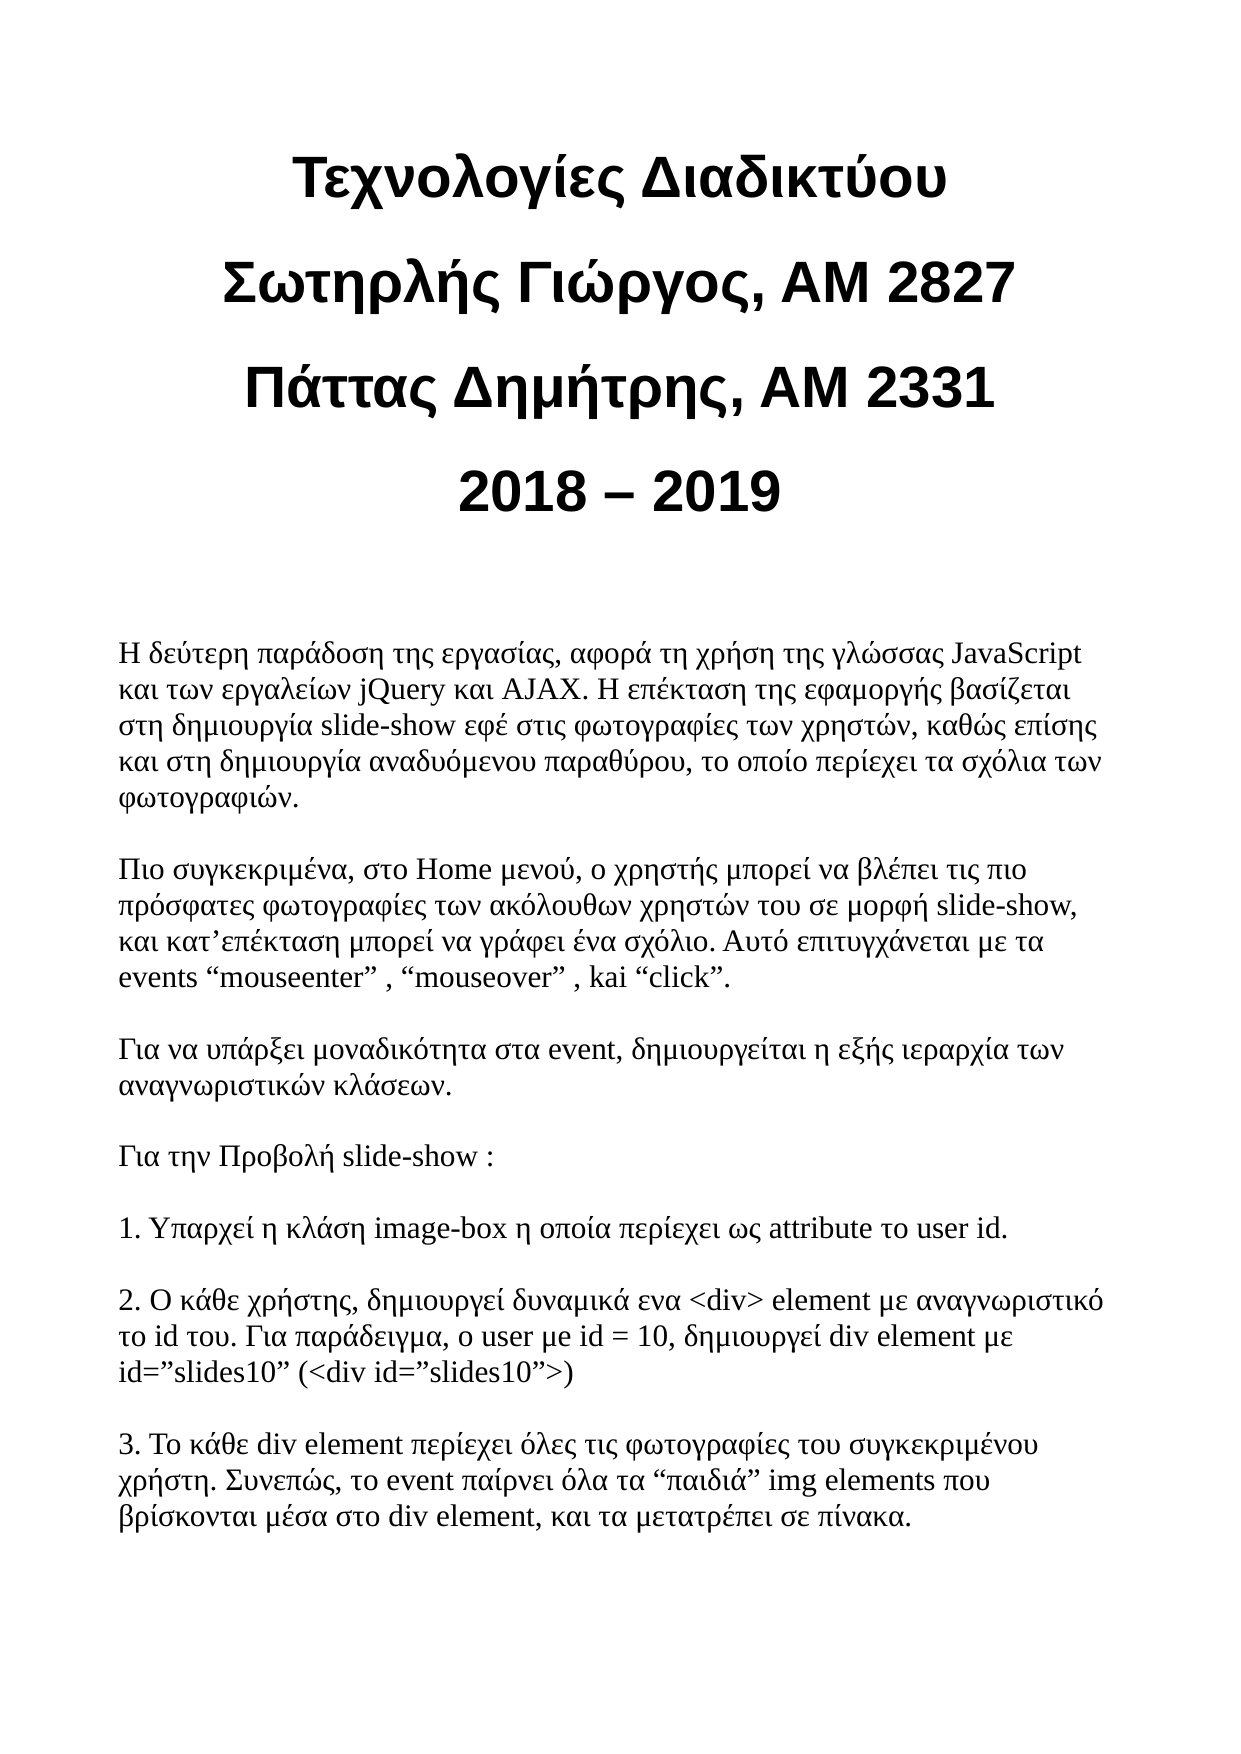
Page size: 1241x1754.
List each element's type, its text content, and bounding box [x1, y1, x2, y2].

text 3. To κάθε div element περίεχει όλες τις φωτογραφίες του συγκεκριμένου χρήστη. Συνεπώς, το event παίρνει όλα τα “παιδιά” img elements που βρίσκονται μέσα στο div element, και τα μετατρέπει σε πίνακα. [118, 1425, 1122, 1533]
text 1. Υπαρχεί η κλάση image-box η οποία περίεχει ως attribute το user id. [118, 1209, 1122, 1246]
text 2. Ο κάθε χρήστης, δημιουργεί δυναμικά ενα <div> element με αναγνωριστικό το id του. Για παράδειγμα, ο user μe id = 10, δημιουργεί div element με [118, 1281, 1122, 1353]
title Τεχνολογίες Διαδικτύου [118, 143, 1122, 210]
title Πάττας Δημήτρης, ΑΜ 2331 [118, 352, 1122, 419]
text Για την Προβολή slide-show : [118, 1138, 1122, 1174]
title Σωτηρλής Γιώργος, ΑΜ 2827 [118, 248, 1122, 315]
text id=”slides10” (<div id=”slides10”>) [118, 1353, 1122, 1389]
text Για να υπάρξει μοναδικότητα στα event, δημιουργείται η εξής ιεραρχία των αναγνωριστικών κλάσεων. [118, 1030, 1122, 1102]
text Η δεύτερη παράδοση της εργασίας, αφορά τη χρήση της γλώσσας JavaScript και των εργαλείων jQuery και AJAX. Η επέκταση της εφαμοργής βασίζεται στη δημιουργία slide-show εφέ στις φωτογραφίες των χρηστών, καθώς επίσης και στη δημιουργία αναδυόμενου παραθύρου, το οποίο περίεχει τα σχόλια των φωτογραφιών. [118, 634, 1122, 814]
title 2018 – 2019 [118, 457, 1122, 524]
text Πιο συγκεκριμένα, στο Home μενού, ο χρηστής μπορεί να βλέπει τις πιο πρόσφατες φωτογραφίες των ακόλουθων χρηστών του σε μορφή slide-show, και κατ’επέκταση μπορεί να γράφει ένα σχόλιο. Αυτό επιτυγχάνεται με τα events “mouseenter” , “mouseover” , kai “click”. [118, 850, 1122, 994]
